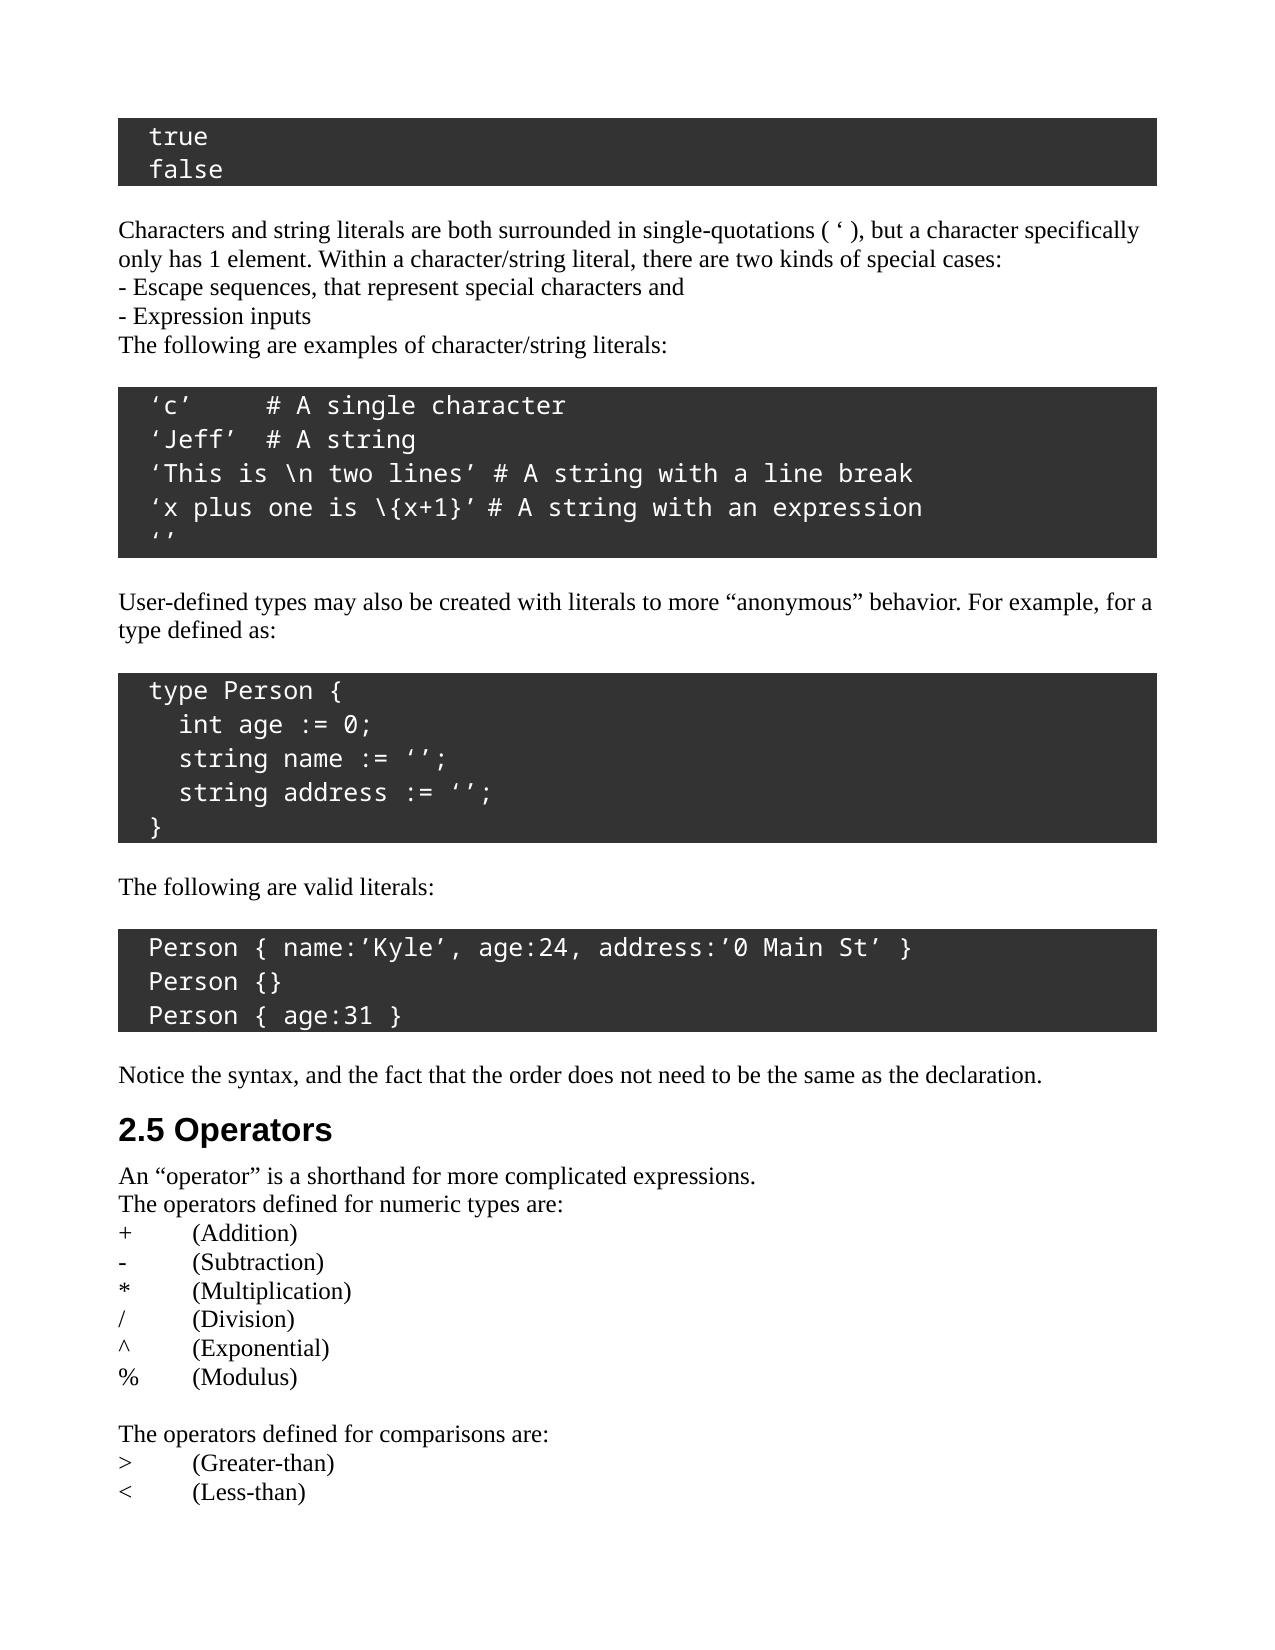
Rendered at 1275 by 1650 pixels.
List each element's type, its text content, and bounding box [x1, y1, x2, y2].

text ‘This is \n two lines’ # A string with a line break [118, 456, 1157, 490]
text The following are valid literals: [118, 872, 1157, 901]
text The following are examples of character/string literals: [118, 330, 1157, 359]
text Person { age:31 } [118, 997, 1157, 1032]
subtitle 2.5 Operators [118, 1110, 1157, 1148]
text Notice the syntax, and the fact that the order does not need to be the same as the declaration. [118, 1060, 1157, 1089]
text true [118, 118, 1157, 152]
text Characters and string literals are both surrounded in single-quotations ( ‘ ), but a character specifically only has 1 element. Within a character/string literal, there are two kinds of special cases: [118, 215, 1157, 272]
text - Escape sequences, that represent special characters and [118, 272, 1157, 301]
text User-defined types may also be created with literals to more “anonymous” behavior. For example, for a type defined as: [118, 587, 1157, 644]
text The operators defined for comparisons are: [118, 1419, 1157, 1448]
text string name := ‘’; [118, 741, 1157, 775]
text ^ (Exponential) [118, 1333, 1157, 1362]
text int age := 0; [118, 707, 1157, 741]
text - (Subtraction) [118, 1247, 1157, 1276]
text < (Less-than) [118, 1477, 1157, 1506]
text ‘’ [118, 524, 1157, 558]
text false [118, 152, 1157, 186]
text % (Modulus) [118, 1362, 1157, 1391]
text / (Division) [118, 1304, 1157, 1333]
text ‘Jeff’ # A string [118, 422, 1157, 456]
text An “operator” is a shorthand for more complicated expressions. [118, 1161, 1157, 1189]
text Person { name:’Kyle’, age:24, address:’0 Main St’ } [118, 929, 1157, 963]
text } [118, 809, 1157, 843]
text > (Greater-than) [118, 1448, 1157, 1477]
text + (Addition) [118, 1218, 1157, 1247]
text type Person { [118, 673, 1157, 707]
text * (Multiplication) [118, 1276, 1157, 1304]
text ‘x plus one is \{x+1}’ # A string with an expression [118, 490, 1157, 524]
text string address := ‘’; [118, 775, 1157, 809]
text - Expression inputs [118, 301, 1157, 330]
text Person {} [118, 963, 1157, 997]
text The operators defined for numeric types are: [118, 1189, 1157, 1218]
text ‘c’ # A single character [118, 387, 1157, 422]
